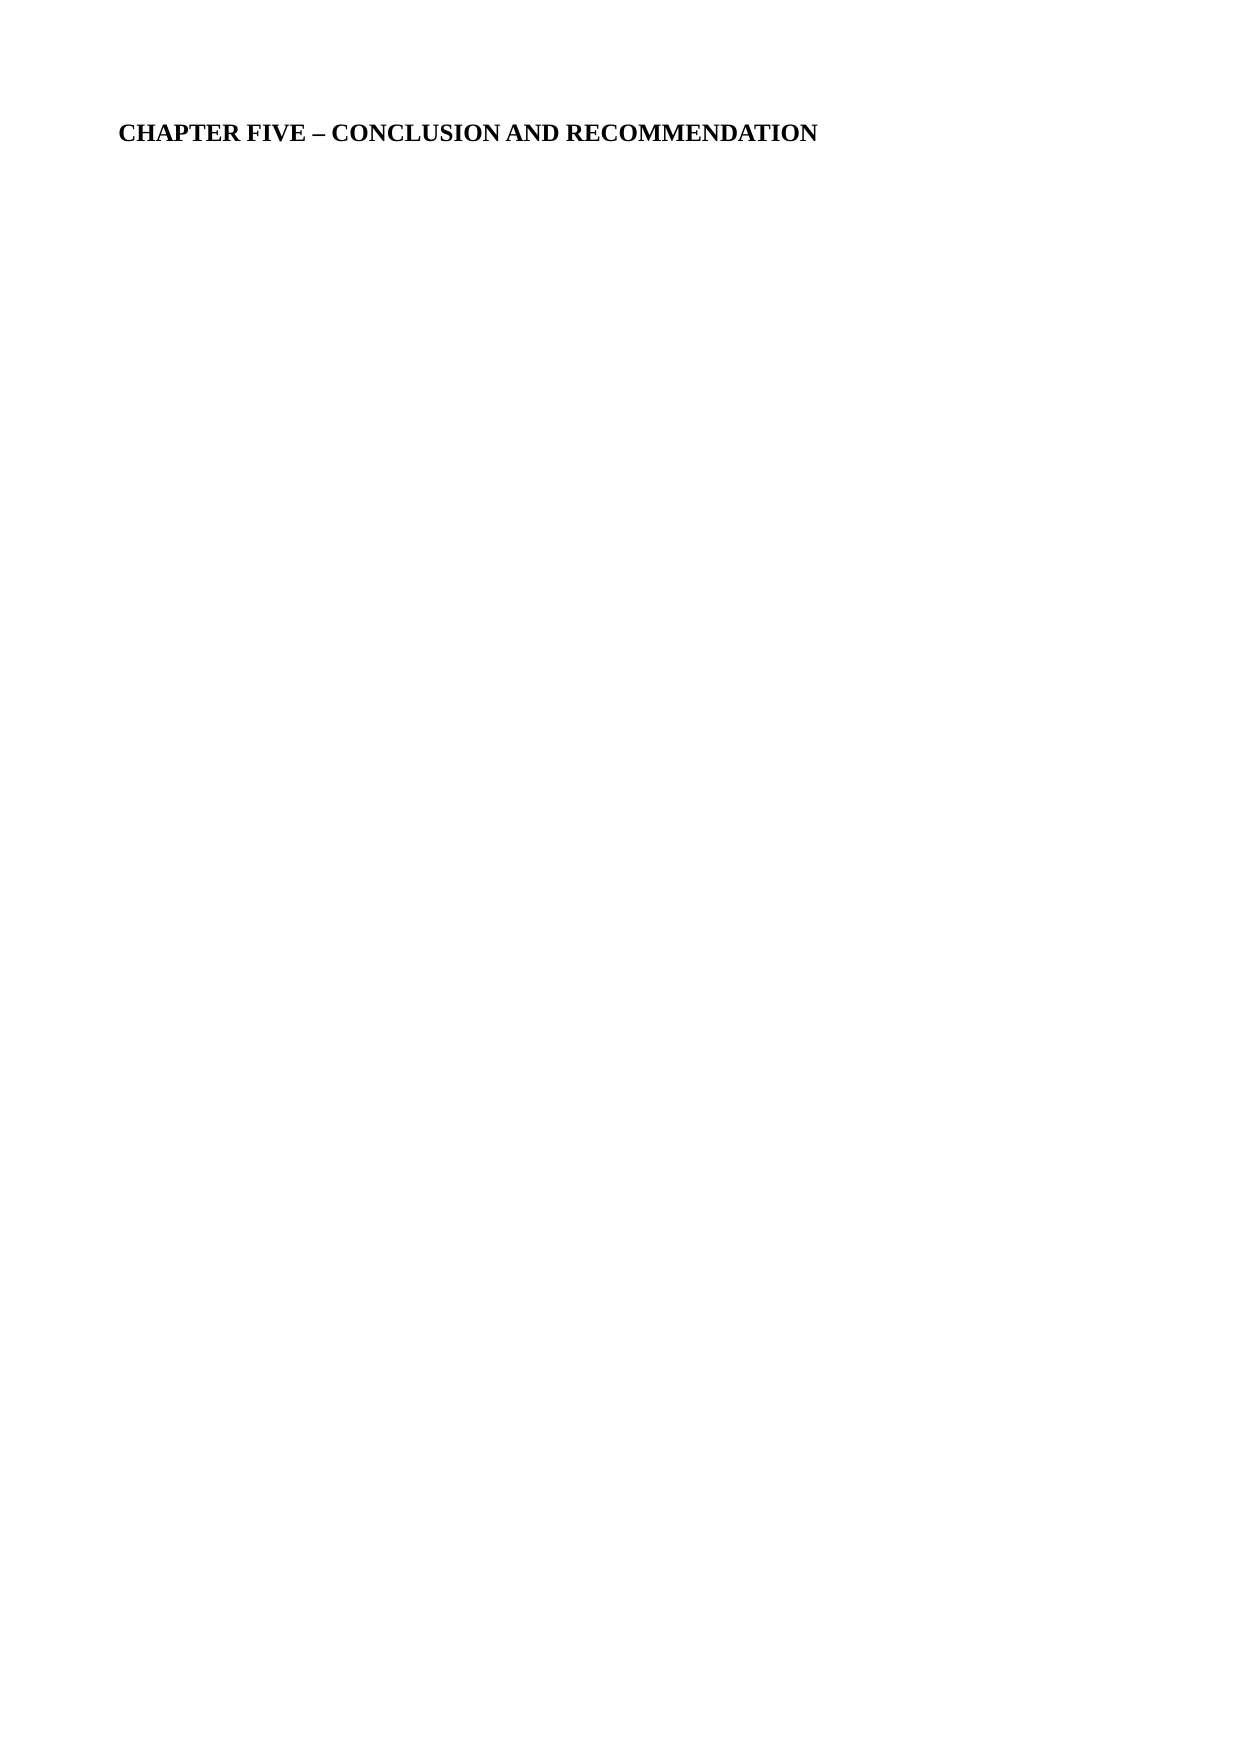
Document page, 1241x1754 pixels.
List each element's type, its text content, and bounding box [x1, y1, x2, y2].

text CHAPTER FIVE – CONCLUSION AND RECOMMENDATION [118, 118, 1122, 147]
